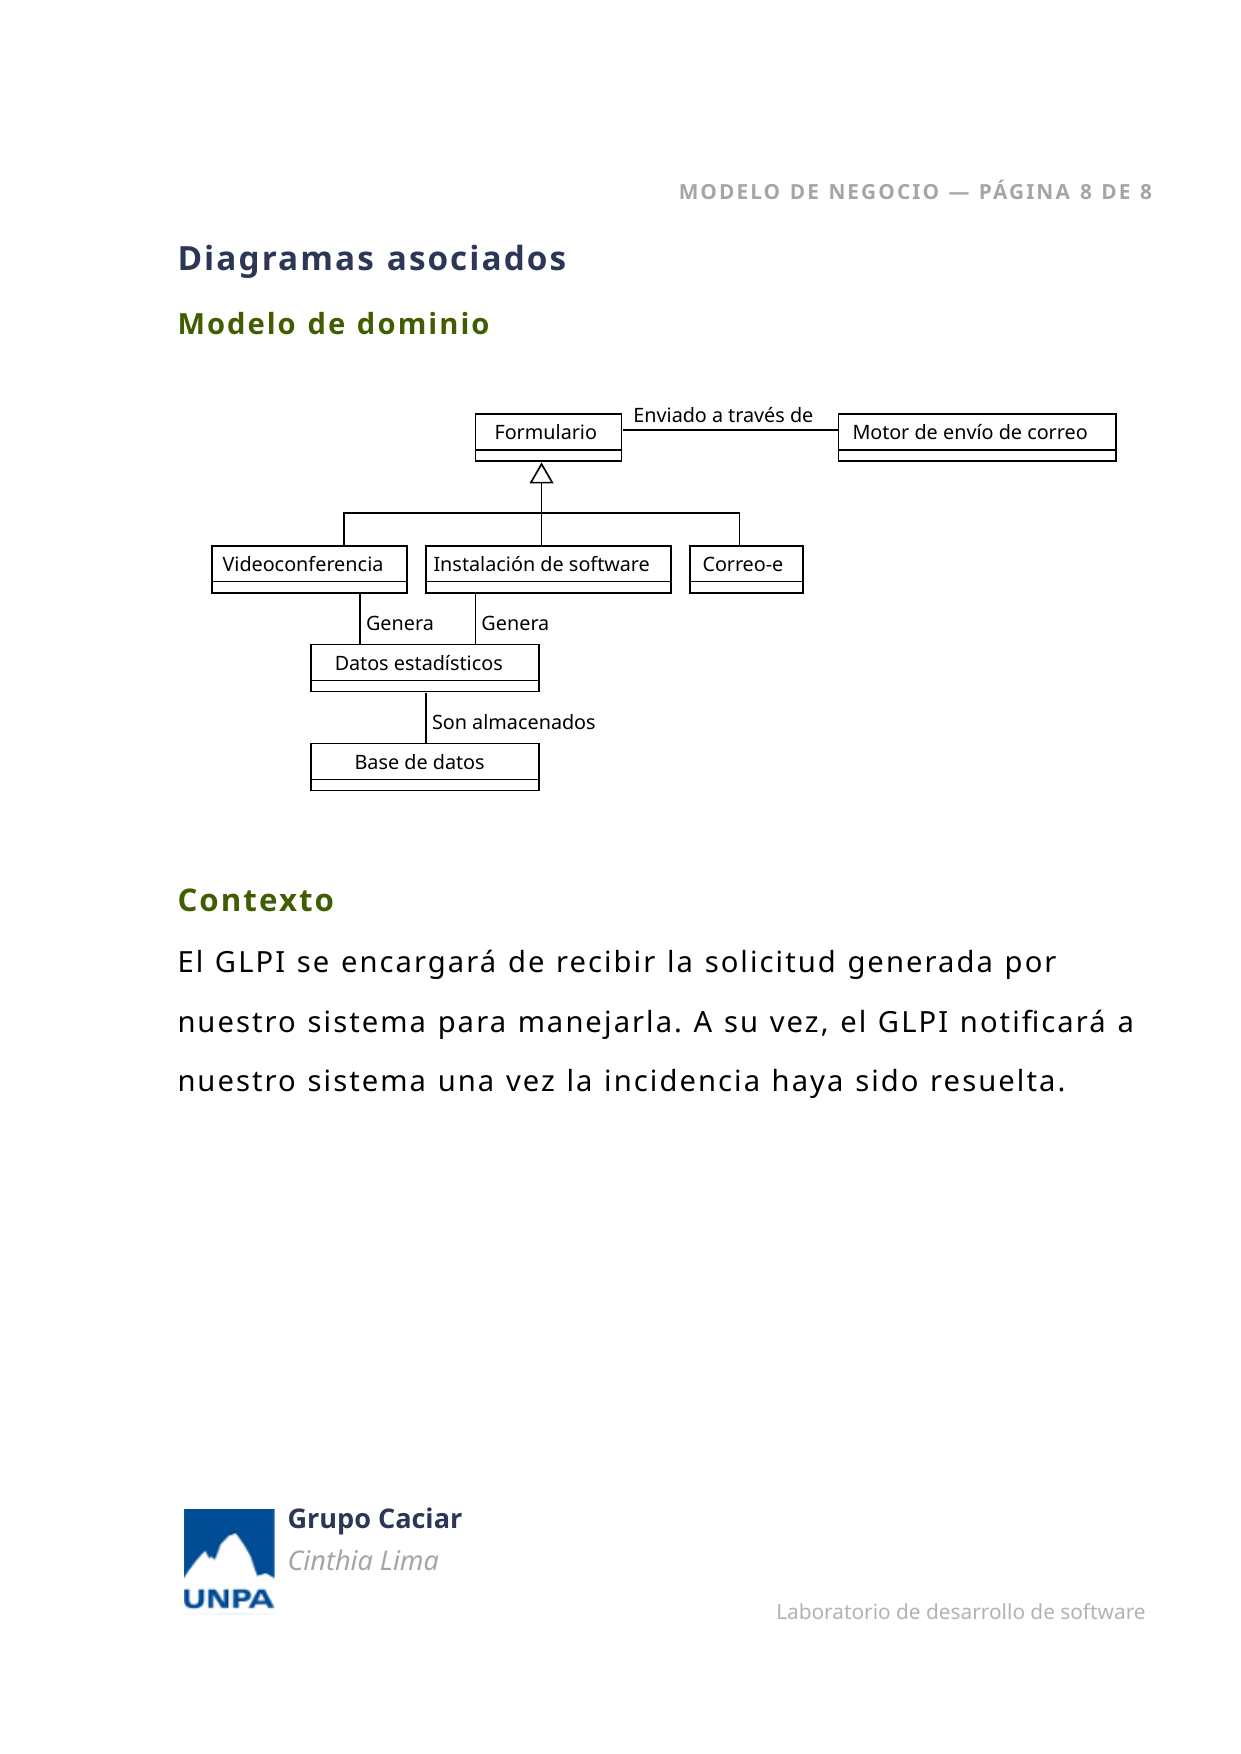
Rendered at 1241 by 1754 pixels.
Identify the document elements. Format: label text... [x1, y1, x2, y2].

text Modelo de dominio [177, 303, 1152, 343]
text Diagramas asociados [177, 235, 1152, 281]
picture [184, 1509, 275, 1615]
text El GLPI se encargará de recibir la solicitud generada por nuestro sistema para manejarla. A su vez, el GLPI notificará a nuestro sistema una vez la incidencia haya sido resuelta. [177, 941, 1152, 1100]
text Contexto [177, 877, 1152, 920]
